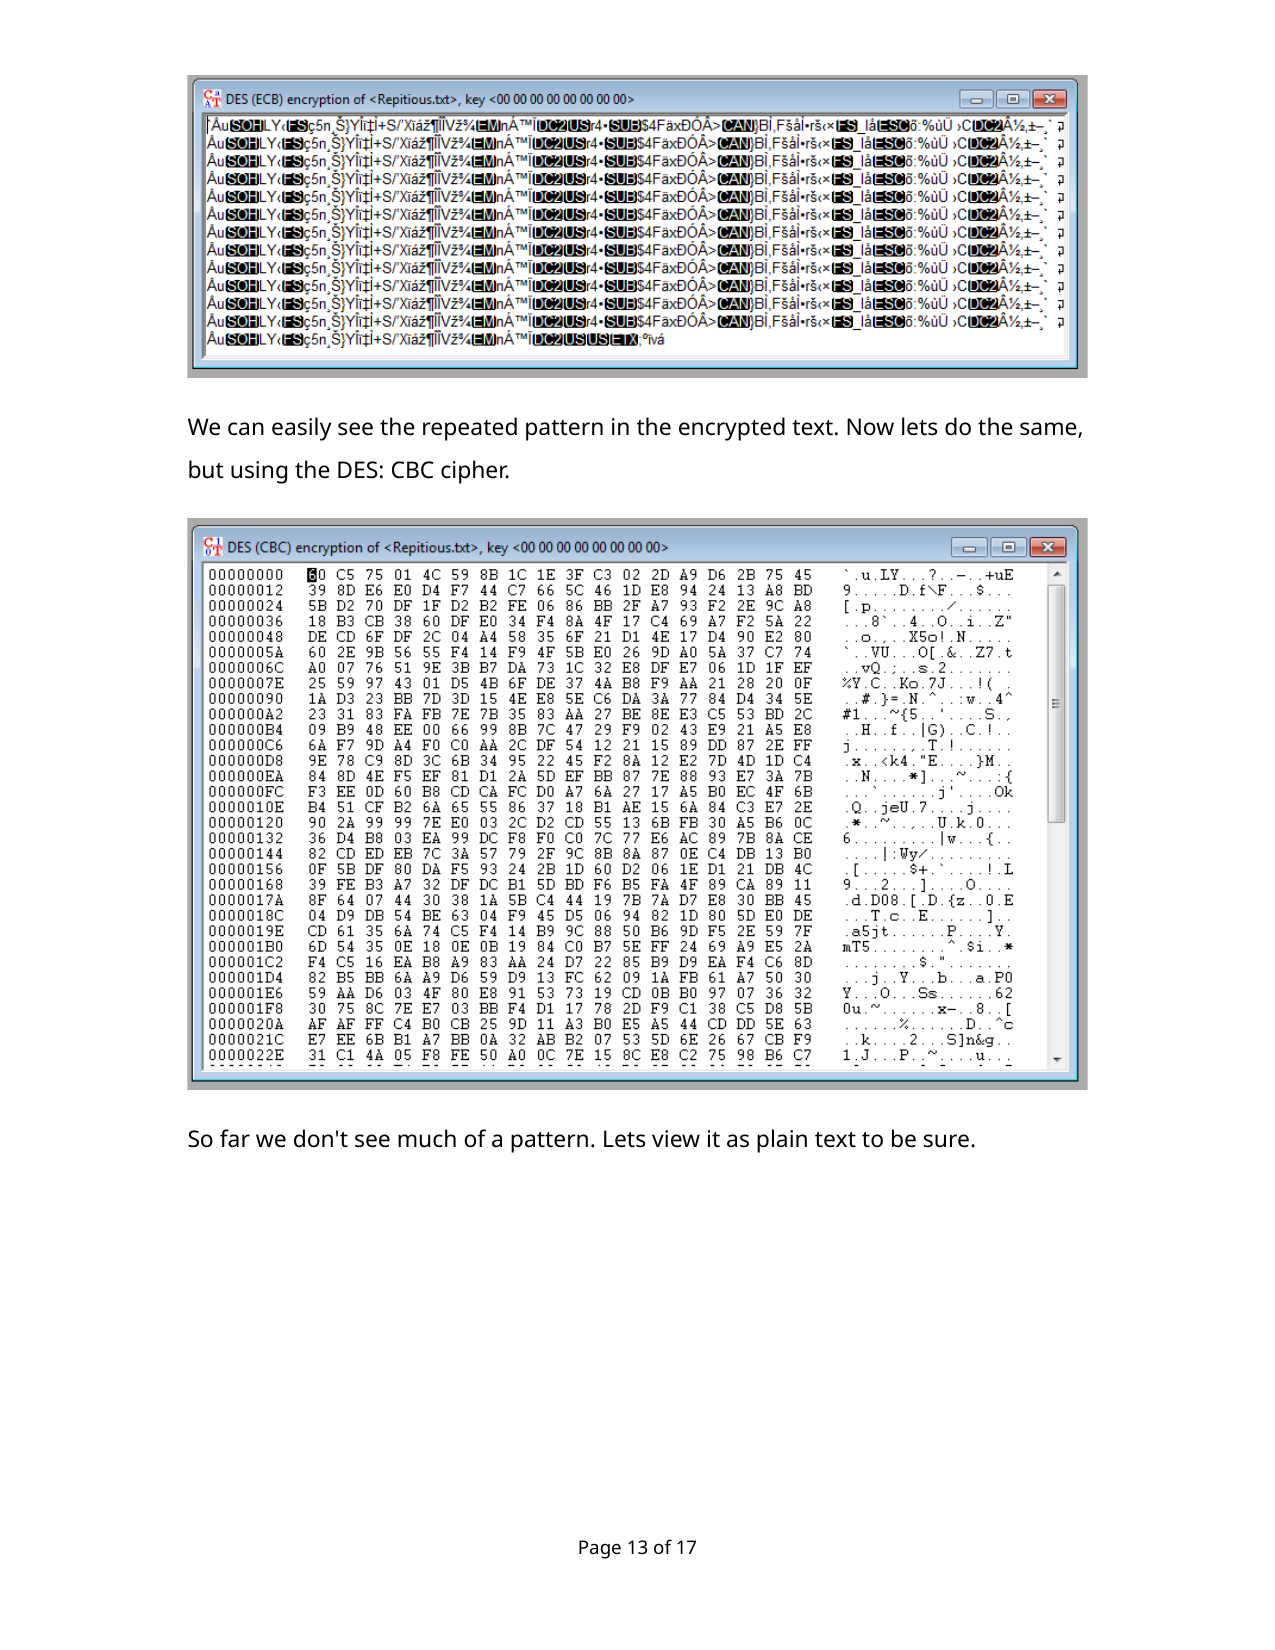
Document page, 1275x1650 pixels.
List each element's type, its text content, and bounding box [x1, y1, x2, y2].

text We can easily see the repeated pattern in the encrypted text. Now lets do the same, but using the DES: CBC cipher. [187, 411, 1087, 486]
picture [187, 75, 1088, 378]
picture [187, 518, 1088, 1090]
text So far we don't see much of a pattern. Lets view it as plain text to be sure. [187, 1123, 1087, 1154]
